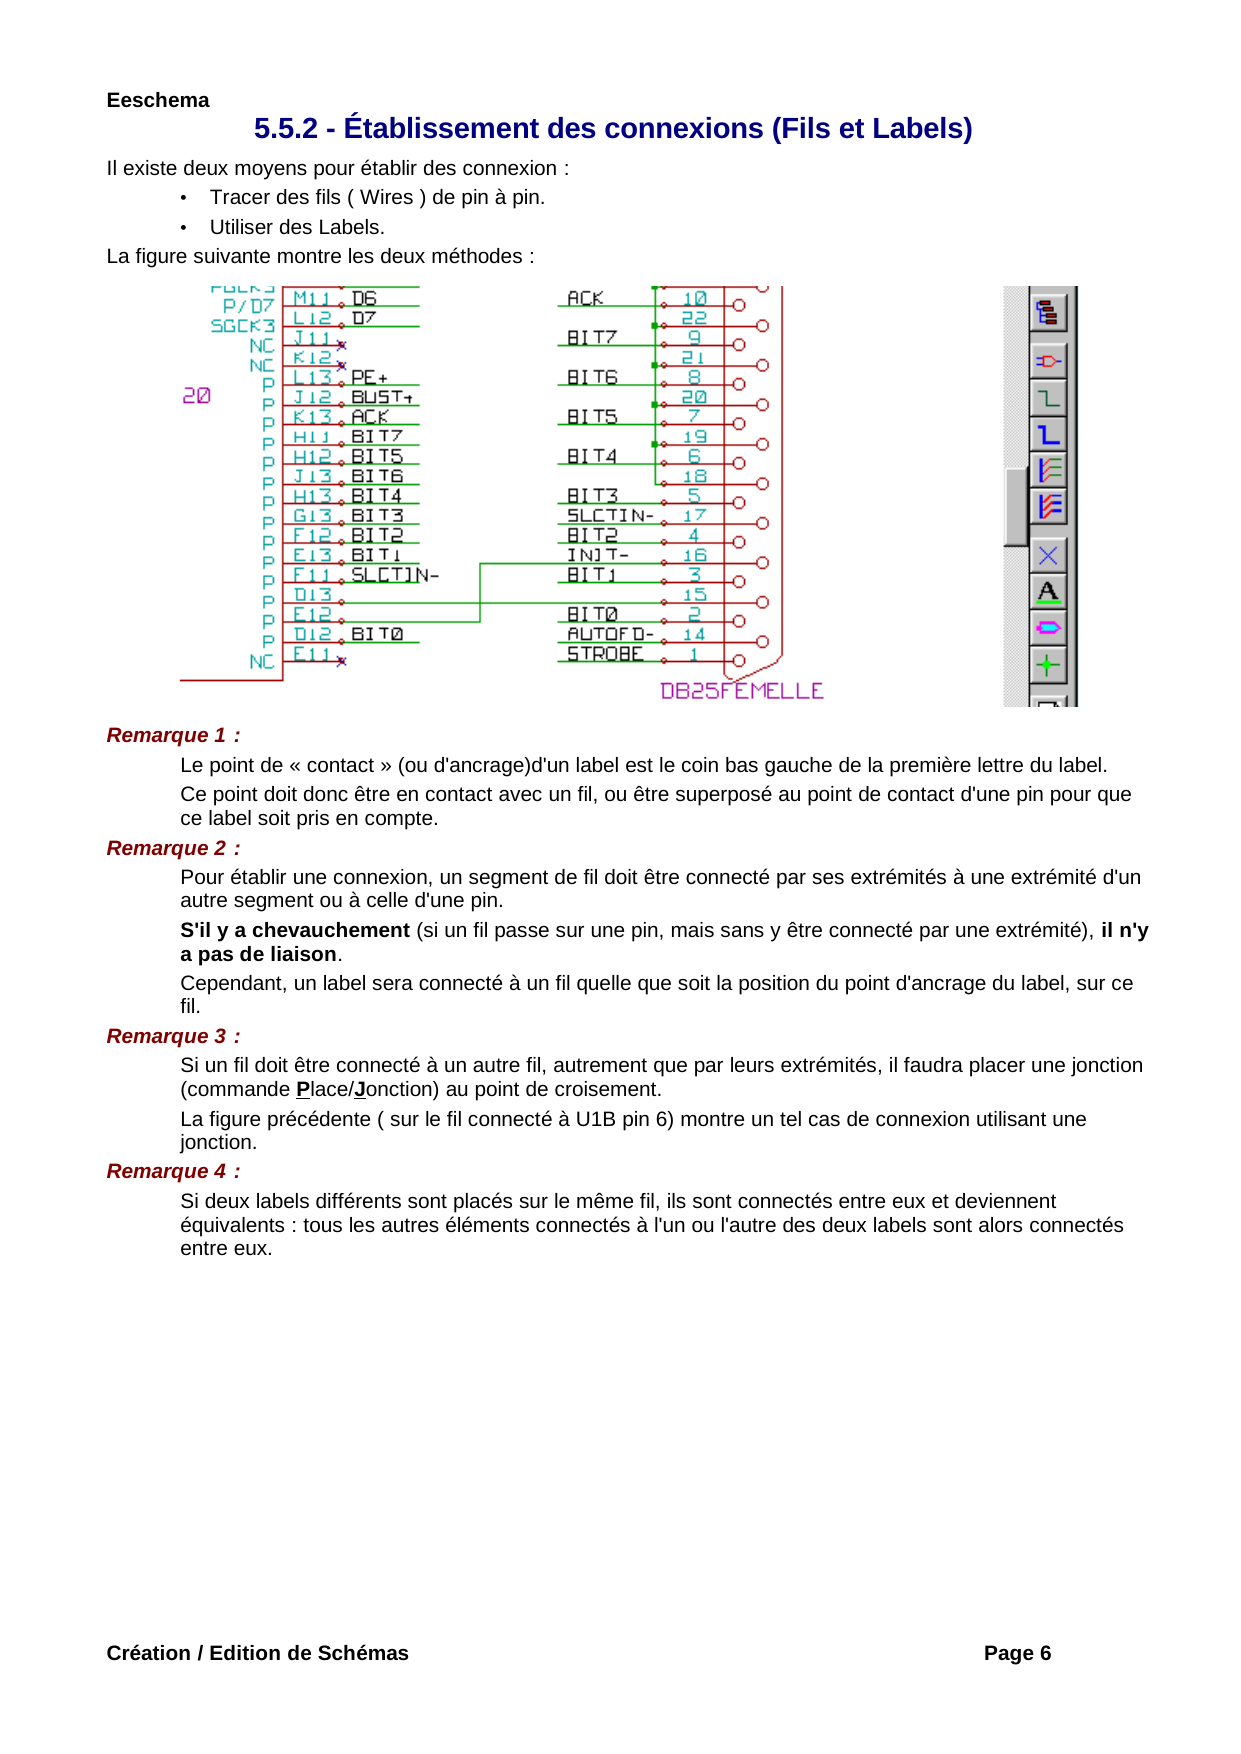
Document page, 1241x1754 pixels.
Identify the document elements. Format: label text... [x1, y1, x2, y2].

text Remarque 2 : [106, 836, 1151, 859]
text Remarque 4 : [106, 1160, 1151, 1183]
text Pour établir une connexion, un segment de fil doit être connecté par ses extrémités à une extrémité d'un autre segment ou à celle d'une pin. [180, 865, 1151, 912]
text Si un fil doit être connecté à un autre fil, autrement que par leurs extrémités, il faudra placer une jonction (commande Place/Jonction) au point de croisement. [180, 1054, 1151, 1101]
list Tracer des fils ( Wires ) de pin à pin. [180, 186, 1151, 209]
text Le point de « contact » (ou d'ancrage)d'un label est le coin bas gauche de la première lettre du label. [180, 753, 1151, 777]
text Cependant, un label sera connecté à un fil quelle que soit la position du point d'ancrage du label, sur ce fil. [180, 971, 1151, 1018]
list Utiliser des Labels. [180, 215, 1151, 239]
subtitle Établissement des connexions (Fils et Labels) [180, 112, 1151, 144]
text Ce point doit donc être en contact avec un fil, ou être superposé au point de contact d'une pin pour que ce label soit pris en compte. [180, 783, 1151, 830]
text Si deux labels différents sont placés sur le même fil, ils sont connectés entre eux et deviennent équivalents : tous les autres éléments connectés à l'un ou l'autre des deux labels sont alors connectés entre eux. [180, 1189, 1151, 1260]
text Remarque 1 : [106, 724, 1151, 747]
text Il existe deux moyens pour établir des connexion : [106, 156, 1151, 180]
text Remarque 3 : [106, 1024, 1151, 1048]
text La figure précédente ( sur le fil connecté à U1B pin 6) montre un tel cas de connexion utilisant une jonction. [180, 1107, 1151, 1154]
text La figure suivante montre les deux méthodes : [106, 245, 1151, 268]
text S'il y a chevauchement (si un fil passe sur une pin, mais sans y être connecté par une extrémité), il n'y a pas de liaison. [180, 918, 1151, 966]
